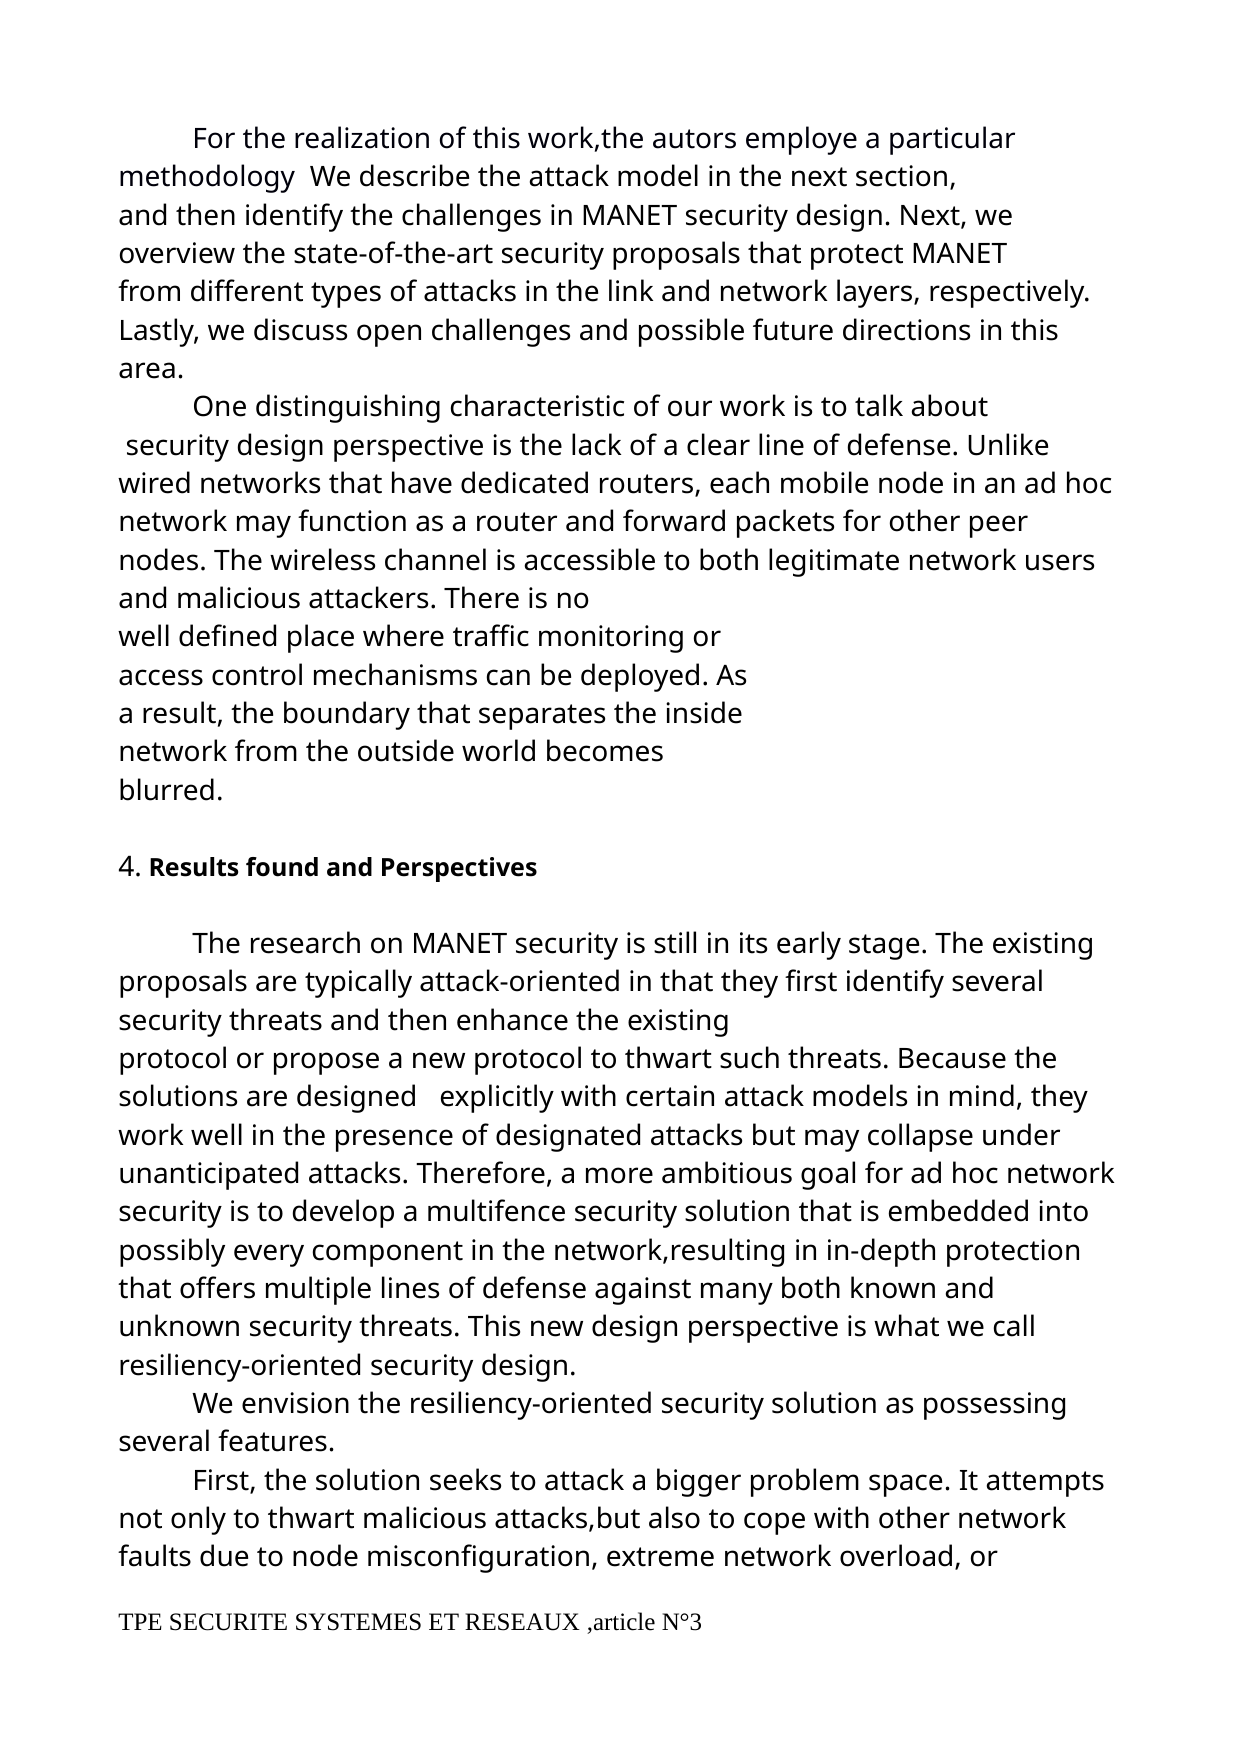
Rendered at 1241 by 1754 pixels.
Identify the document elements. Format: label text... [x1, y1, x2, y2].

text access control mechanisms can be deployed. As [118, 655, 1122, 693]
text security design perspective is the lack of a clear line of defense. Unlike wired networks that have dedicated routers, each mobile node in an ad hoc network may function as a router and forward packets for other peer nodes. The wireless channel is accessible to both legitimate network users and malicious attackers. There is no [118, 425, 1122, 616]
text 4. Results found and Perspectives [118, 846, 1122, 885]
text blurred. [118, 770, 1122, 808]
text We envision the resiliency-oriented security solution as possessing several features. [118, 1383, 1122, 1460]
text a result, the boundary that separates the inside [118, 693, 1122, 731]
text protocol or propose a new protocol to thwart such threats. Because the solutions are designed explicitly with certain attack models in mind, they work well in the presence of designated attacks but may collapse under unanticipated attacks. Therefore, a more ambitious goal for ad hoc network security is to develop a multifence security solution that is embedded into possibly every component in the network,resulting in in-depth protection that offers multiple lines of defense against many both known and unknown security threats. This new design perspective is what we call resiliency-oriented security design. [118, 1038, 1122, 1383]
text network from the outside world becomes [118, 731, 1122, 770]
text well defined place where traffic monitoring or [118, 616, 1122, 655]
text The research on MANET security is still in its early stage. The existing proposals are typically attack-oriented in that they first identify several security threats and then enhance the existing [118, 923, 1122, 1038]
text For the realization of this work,the autors employe a particular methodology We describe the attack model in the next section, [118, 118, 1122, 195]
text and then identify the challenges in MANET security design. Next, we overview the state-of-the-art security proposals that protect MANET [118, 195, 1122, 271]
text First, the solution seeks to attack a bigger problem space. It attempts not only to thwart malicious attacks,but also to cope with other network faults due to node misconfiguration, extreme network overload, or [118, 1460, 1122, 1575]
text from different types of attacks in the link and network layers, respectively. Lastly, we discuss open challenges and possible future directions in this area. [118, 271, 1122, 386]
text One distinguishing characteristic of our work is to talk about [118, 386, 1122, 425]
